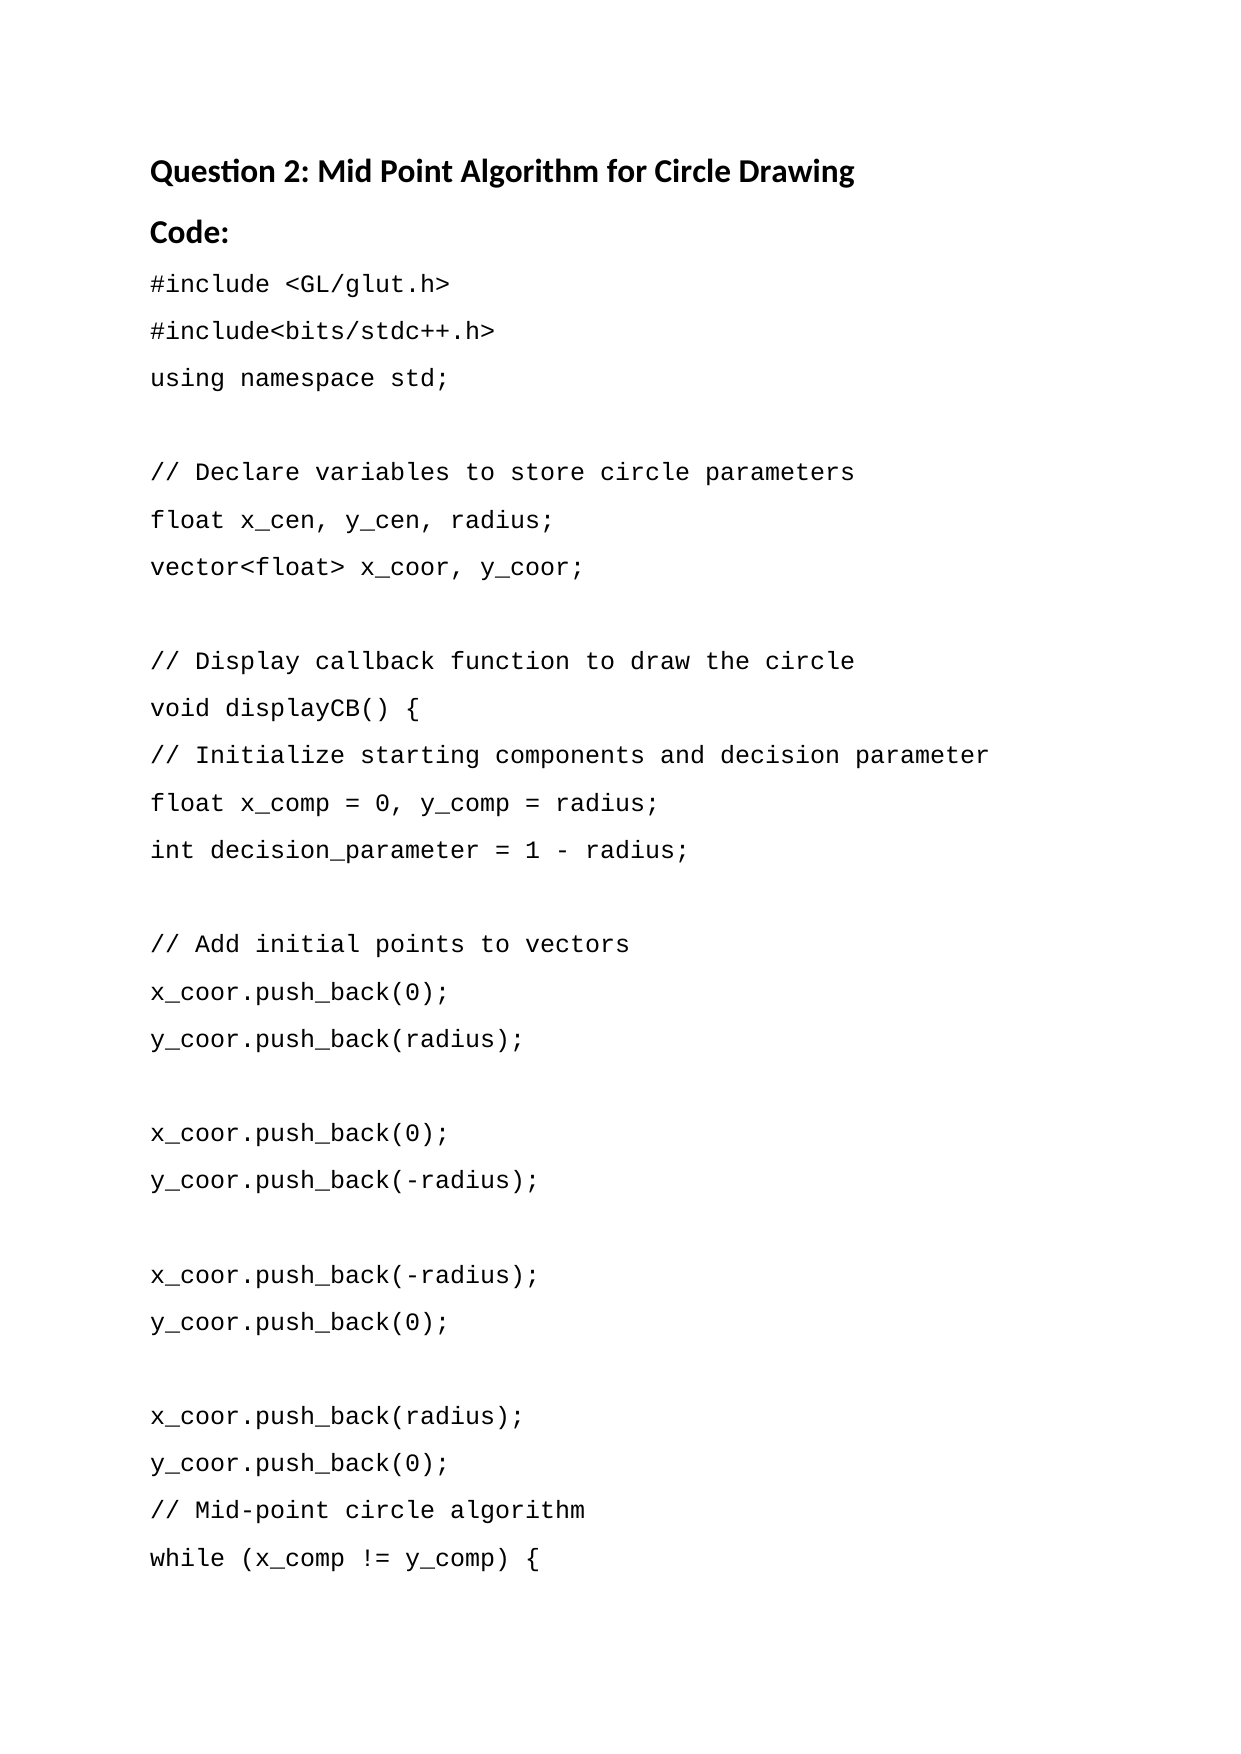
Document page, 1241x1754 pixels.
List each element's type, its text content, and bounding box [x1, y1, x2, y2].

text y_coor.push_back(radius); [150, 1026, 1090, 1054]
text // Declare variables to store circle parameters [150, 460, 1090, 488]
text x_coor.push_back(radius); [150, 1404, 1090, 1432]
text // Initialize starting components and decision parameter [150, 743, 1090, 771]
text y_coor.push_back(-radius); [150, 1168, 1090, 1196]
text // Add initial points to vectors [150, 932, 1090, 960]
text x_coor.push_back(0); [150, 979, 1090, 1007]
text float x_comp = 0, y_comp = radius; [150, 790, 1090, 819]
text #include<bits/stdc++.h> [150, 318, 1090, 347]
text x_coor.push_back(-radius); [150, 1262, 1090, 1291]
text while (x_comp != y_comp) { [150, 1545, 1090, 1574]
text #include <GL/glut.h> [150, 271, 1090, 299]
text vector<float> x_coor, y_coor; [150, 554, 1090, 583]
text y_coor.push_back(0); [150, 1309, 1090, 1338]
text // Display callback function to draw the circle [150, 649, 1090, 677]
text // Mid-point circle algorithm [150, 1498, 1090, 1526]
text void displayCB() { [150, 696, 1090, 724]
text float x_cen, y_cen, radius; [150, 507, 1090, 536]
text x_coor.push_back(0); [150, 1121, 1090, 1149]
text int decision_parameter = 1 - radius; [150, 837, 1090, 866]
text y_coor.push_back(0); [150, 1451, 1090, 1479]
text using namespace std; [150, 366, 1090, 394]
text Question 2: Mid Point Algorithm for Circle Drawing [150, 150, 1090, 191]
text Code: [150, 211, 1090, 251]
